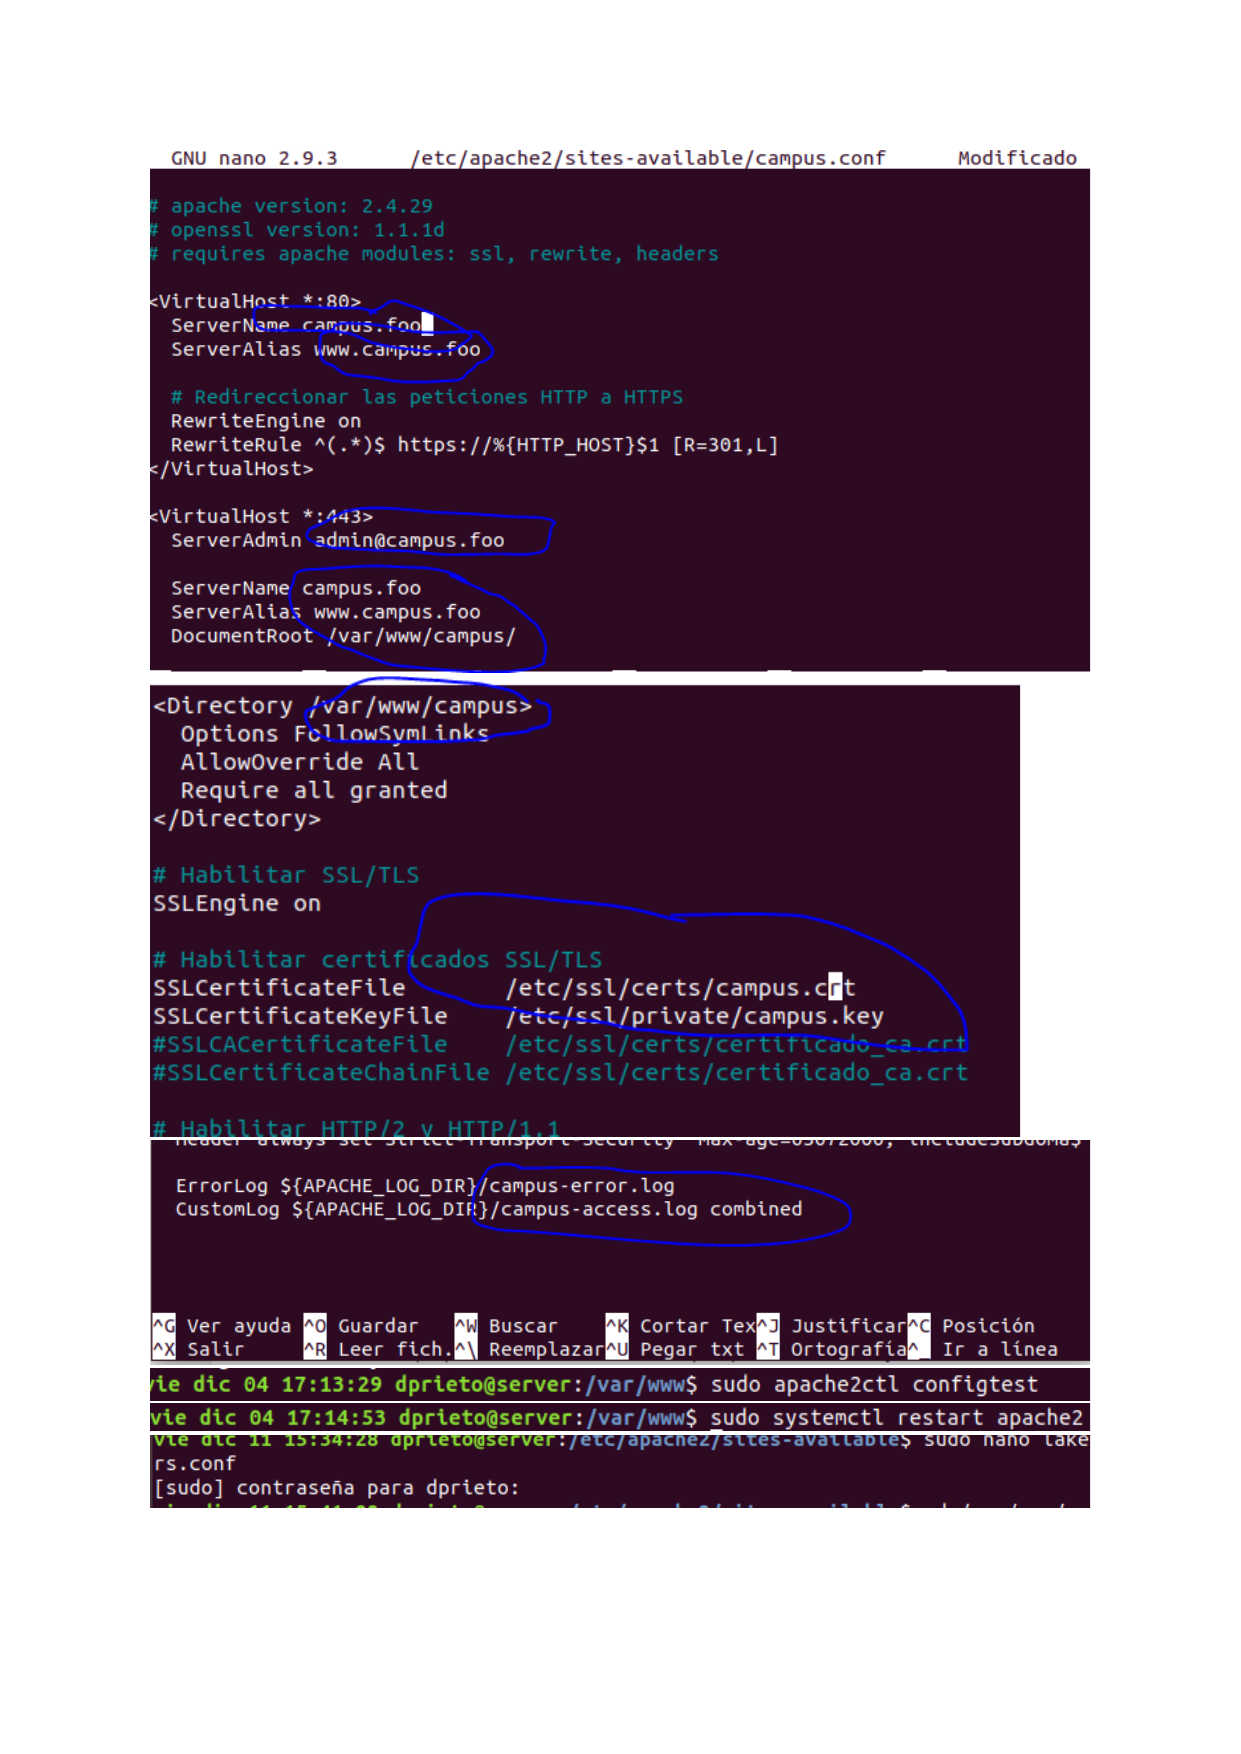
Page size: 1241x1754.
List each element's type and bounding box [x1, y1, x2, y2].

picture [150, 1140, 1091, 1365]
picture [150, 676, 1021, 1137]
picture [150, 1368, 1091, 1401]
picture [150, 1403, 1091, 1431]
picture [150, 150, 1091, 673]
picture [150, 1435, 1091, 1508]
